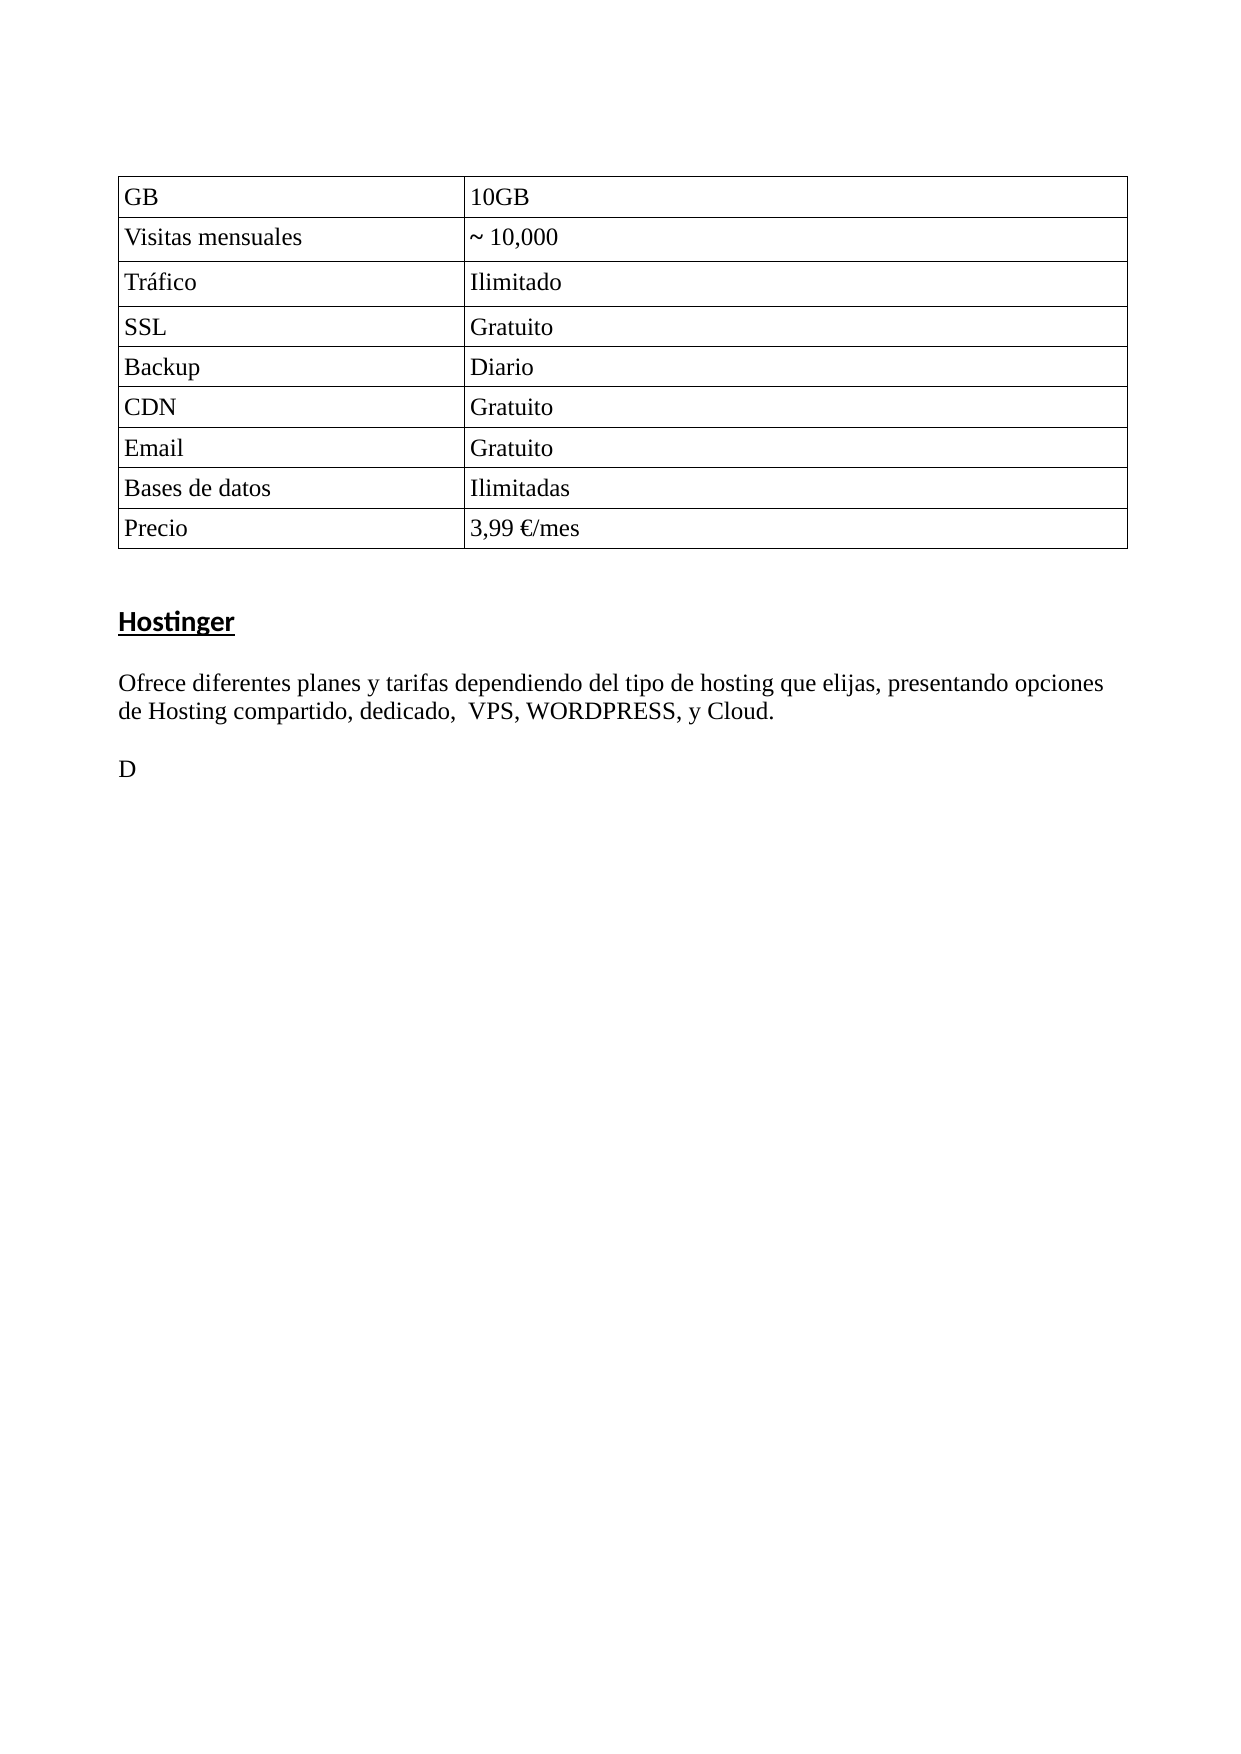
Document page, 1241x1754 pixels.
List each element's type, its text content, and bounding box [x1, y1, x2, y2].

table_cell Gratuito [465, 428, 1127, 467]
table_cell Bases de datos [119, 468, 464, 507]
table_cell Gratuito [465, 387, 1127, 427]
table_cell 10GB [465, 177, 1127, 217]
table_cell Ilimitadas [465, 468, 1127, 507]
table_cell SSL [119, 307, 464, 346]
table_cell Precio [119, 509, 464, 548]
table_cell Gratuito [465, 307, 1127, 346]
table_cell Backup [119, 347, 464, 386]
table_cell Email [119, 428, 464, 467]
table_cell CDN [119, 387, 464, 427]
text D [118, 754, 1122, 783]
table_cell Ilimitado [465, 262, 1127, 306]
table_cell ~ 10,000 [465, 218, 1127, 261]
table_cell 3,99 €/mes [465, 509, 1127, 548]
table_cell GB [119, 177, 464, 217]
table_cell Diario [465, 347, 1127, 386]
table_cell Visitas mensuales [119, 218, 464, 261]
text Hostinger [118, 603, 1122, 639]
table_cell Tráfico [119, 262, 464, 306]
text Ofrece diferentes planes y tarifas dependiendo del tipo de hosting que elijas, presentando opciones de Hosting compartido, dedicado, VPS, WORDPRESS, y Cloud. [118, 668, 1122, 725]
